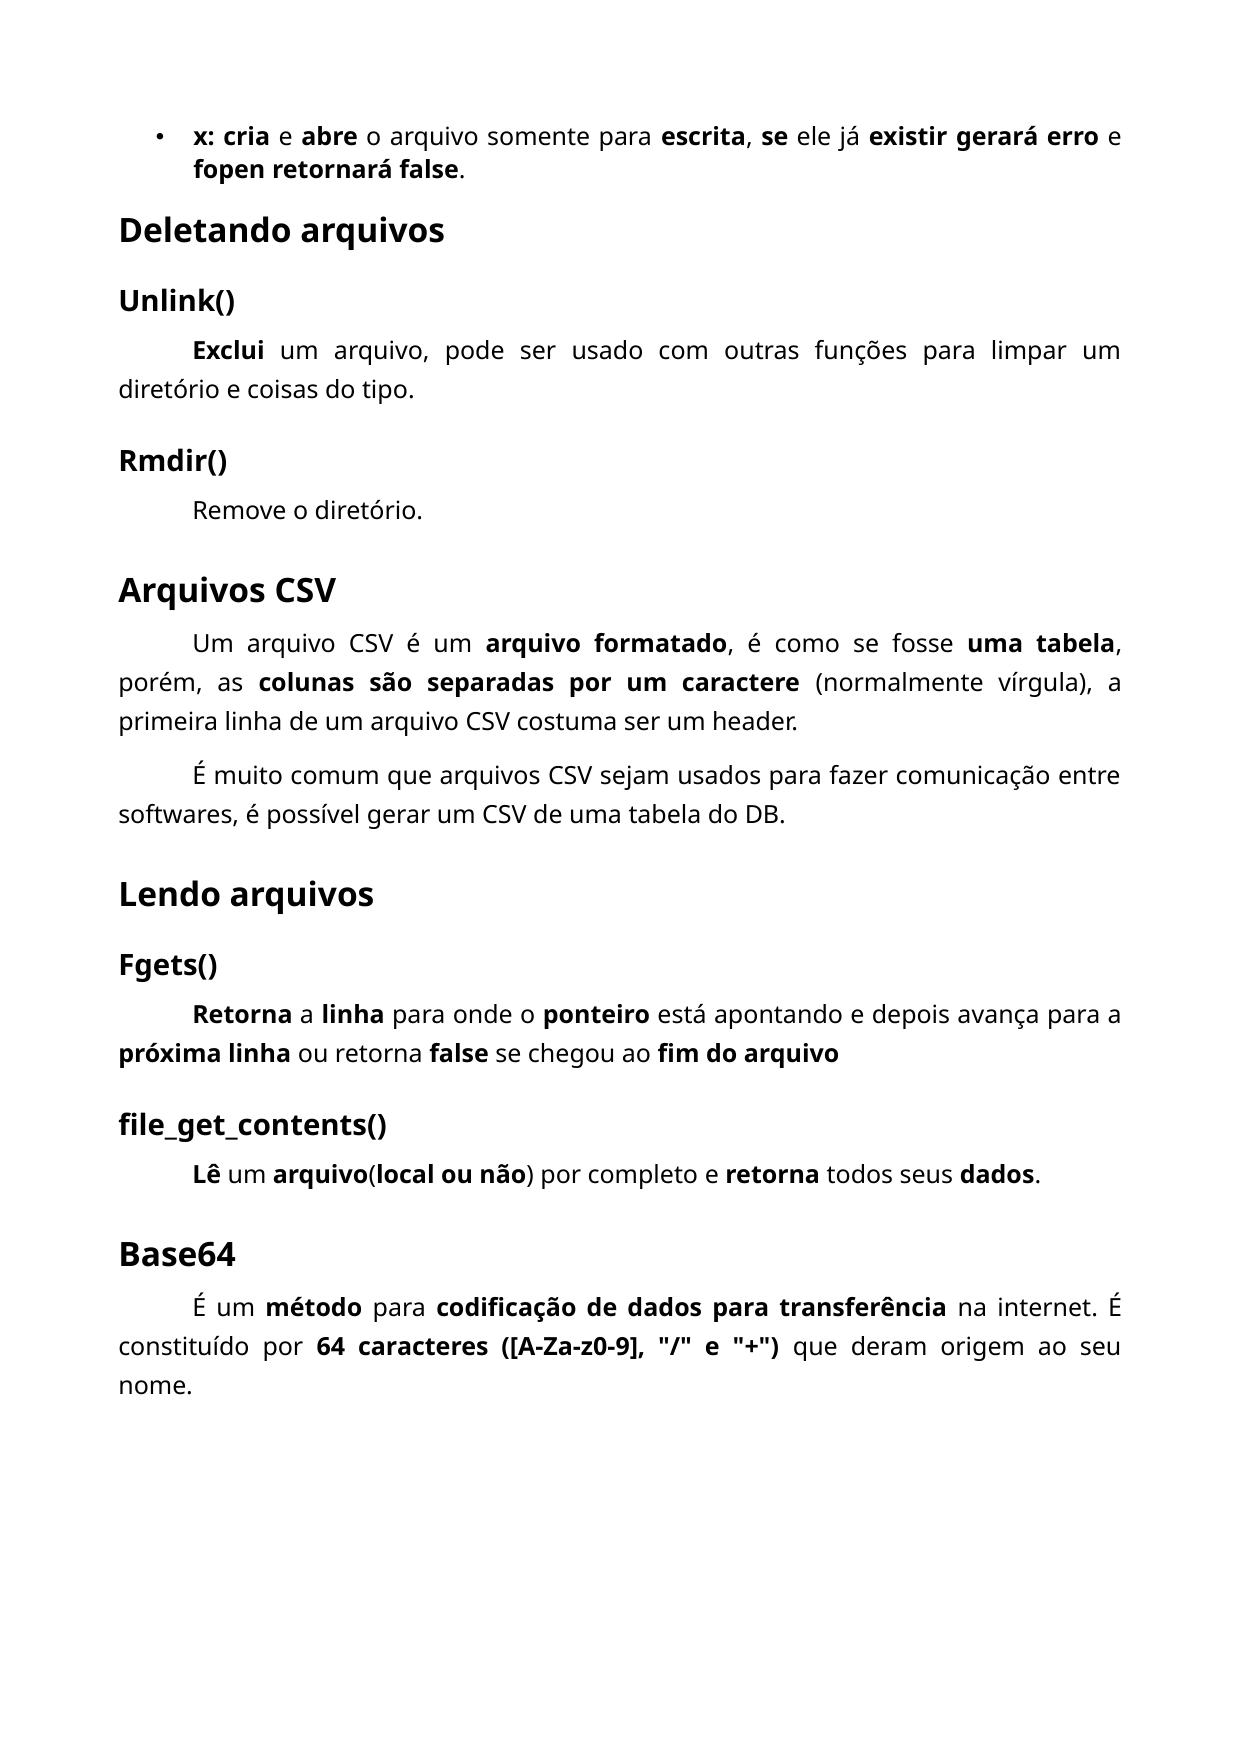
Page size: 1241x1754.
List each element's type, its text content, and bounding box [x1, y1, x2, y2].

subtitle Unlink() [118, 280, 1122, 320]
subtitle Fgets() [118, 944, 1122, 984]
text Um arquivo CSV é um arquivo formatado, é como se fosse uma tabela, porém, as colunas são separadas por um caractere (normalmente vírgula), a primeira linha de um arquivo CSV costuma ser um header. [118, 625, 1122, 738]
subtitle Rmdir() [118, 440, 1122, 480]
text Exclui um arquivo, pode ser usado com outras funções para limpar um diretório e coisas do tipo. [118, 332, 1122, 406]
subtitle Lendo arquivos [118, 871, 1122, 917]
subtitle Deletando arquivos [118, 207, 1122, 253]
text Retorna a linha para onde o ponteiro está apontando e depois avança para a próxima linha ou retorna false se chegou ao fim do arquivo [118, 996, 1122, 1069]
list x: cria e abre o arquivo somente para escrita, se ele já existir gerará erro e fopen retornará false. [156, 118, 1122, 186]
subtitle Base64 [118, 1231, 1122, 1277]
text É um método para codificação de dados para transferência na internet. É constituído por 64 caracteres ([A-Za-z0-9], "/" e "+") que deram origem ao seu nome. [118, 1289, 1122, 1402]
subtitle file_get_contents() [118, 1104, 1122, 1144]
subtitle Arquivos CSV [118, 567, 1122, 613]
text Remove o diretório. [118, 492, 1122, 526]
text Lê um arquivo(local ou não) por completo e retorna todos seus dados. [118, 1156, 1122, 1190]
text É muito comum que arquivos CSV sejam usados para fazer comunicação entre softwares, é possível gerar um CSV de uma tabela do DB. [118, 757, 1122, 831]
